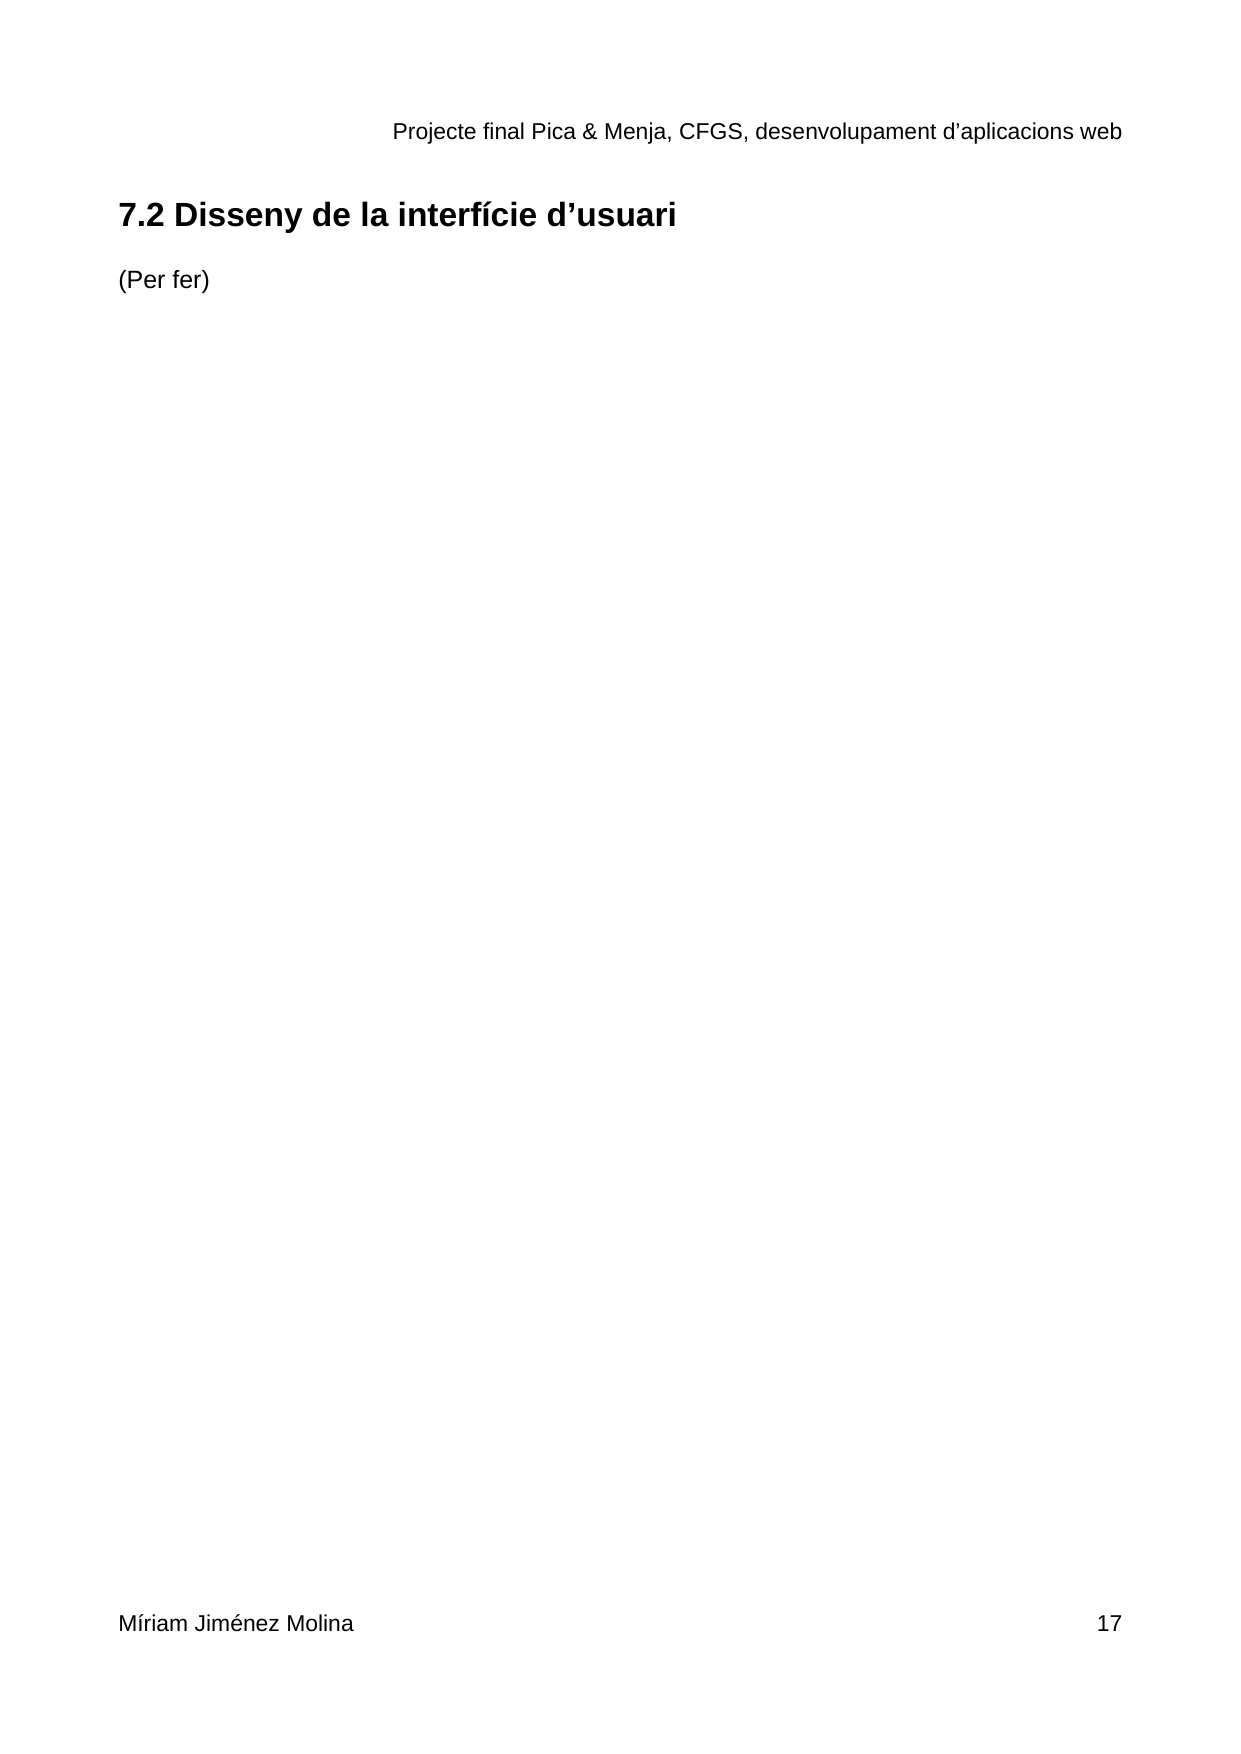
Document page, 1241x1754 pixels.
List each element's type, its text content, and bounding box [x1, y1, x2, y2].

text (Per fer) [118, 265, 1122, 294]
subtitle 7.2 Disseny de la interfície d’usuari [118, 195, 1122, 233]
